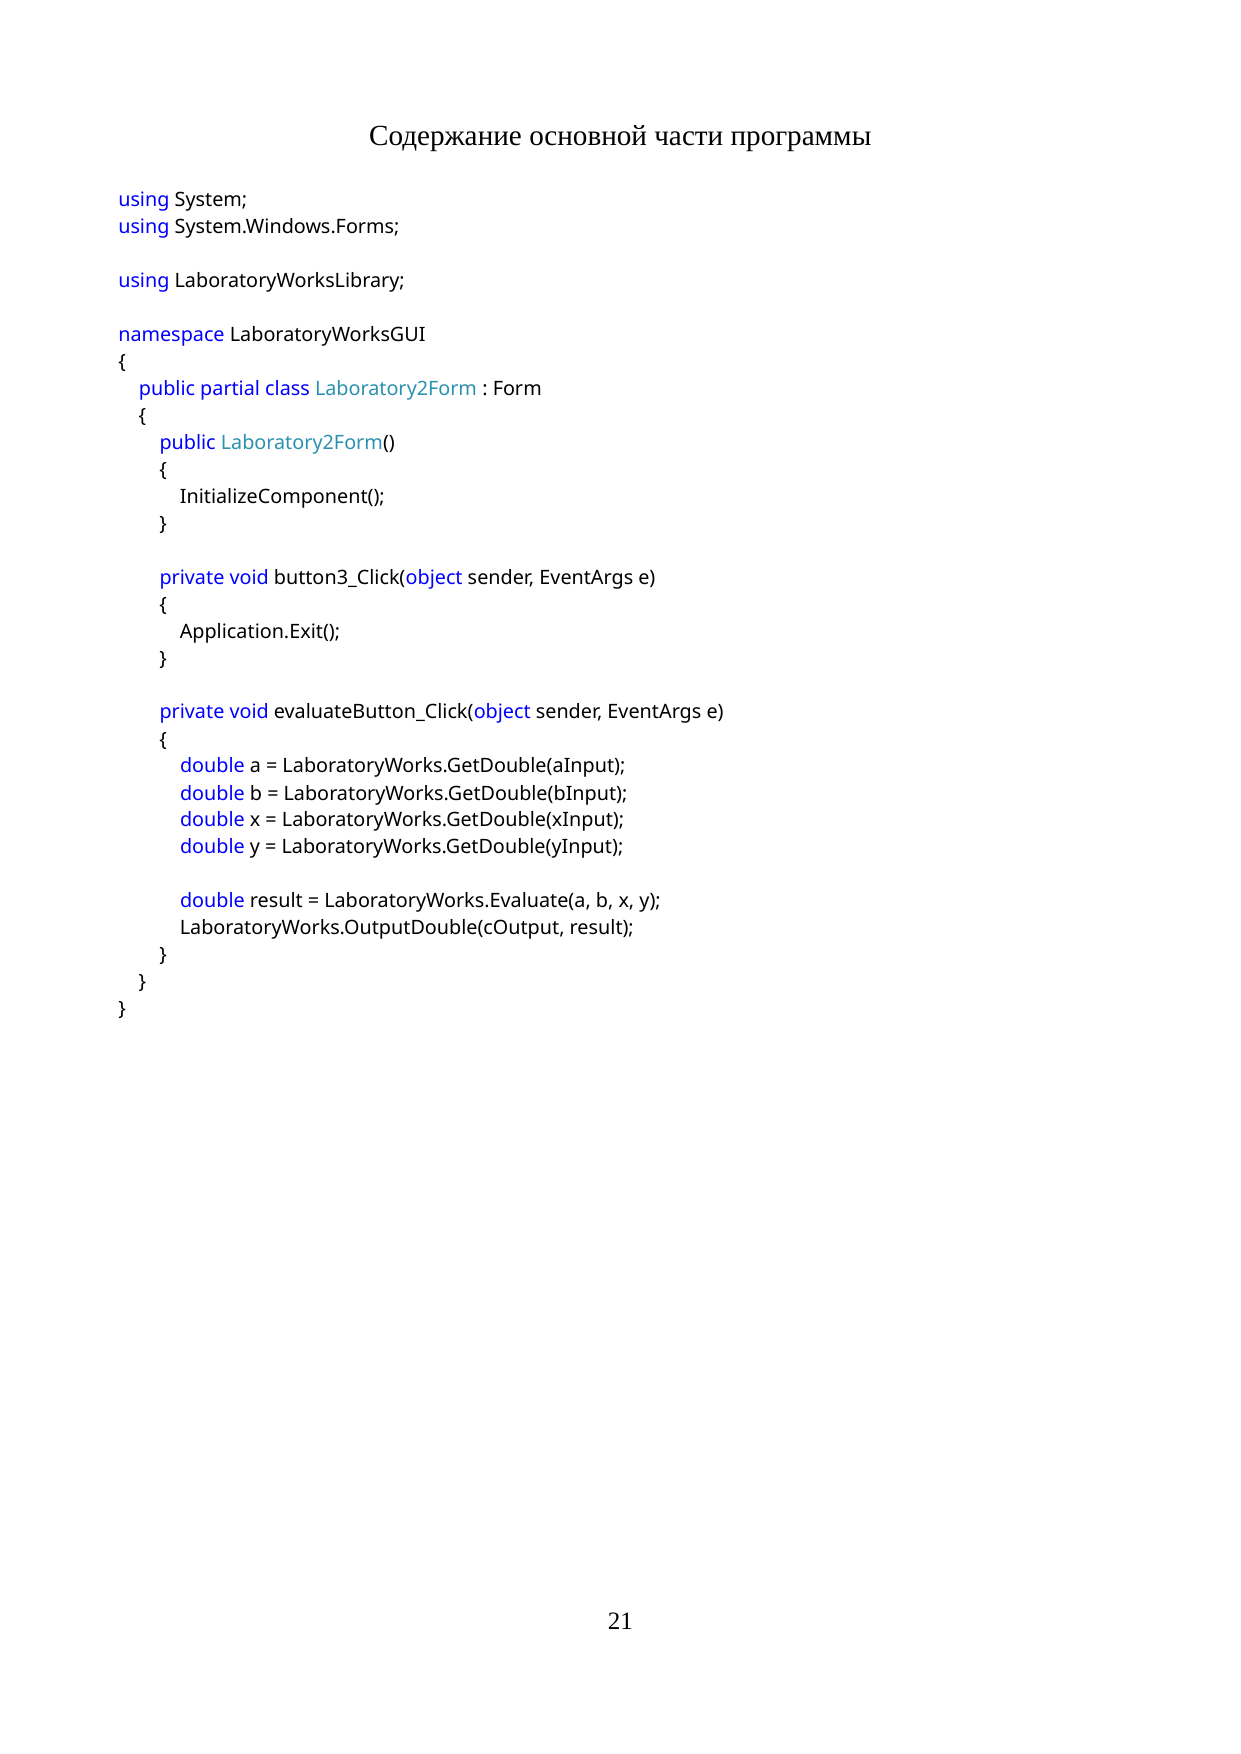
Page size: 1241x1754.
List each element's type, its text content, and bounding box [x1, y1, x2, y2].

text } [118, 644, 1122, 671]
text namespace LaboratoryWorksGUI [118, 320, 1122, 347]
text using System; [118, 185, 1122, 212]
text private void button3_Click(object sender, EventArgs e) [118, 563, 1122, 590]
text public Laboratory2Form() [118, 428, 1122, 455]
text } [118, 968, 1122, 994]
text using LaboratoryWorksLibrary; [118, 266, 1122, 293]
text { [118, 725, 1122, 752]
text Application.Exit(); [118, 617, 1122, 644]
text InitializeComponent(); [118, 482, 1122, 509]
text double y = LaboratoryWorks.GetDouble(yInput); [118, 833, 1122, 860]
text } [118, 509, 1122, 536]
text double x = LaboratoryWorks.GetDouble(xInput); [118, 806, 1122, 833]
text { [118, 590, 1122, 617]
text private void evaluateButton_Click(object sender, EventArgs e) [118, 698, 1122, 725]
text Содержание основной части программы [118, 118, 1122, 152]
text { [118, 401, 1122, 428]
text LaboratoryWorks.OutputDouble(cOutput, result); [118, 914, 1122, 941]
text double a = LaboratoryWorks.GetDouble(aInput); [118, 752, 1122, 779]
text using System.Windows.Forms; [118, 212, 1122, 239]
text } [118, 994, 1122, 1022]
text { [118, 455, 1122, 482]
text public partial class Laboratory2Form : Form [118, 374, 1122, 401]
text { [118, 347, 1122, 374]
text double b = LaboratoryWorks.GetDouble(bInput); [118, 779, 1122, 806]
text double result = LaboratoryWorks.Evaluate(a, b, x, y); [118, 887, 1122, 914]
text } [118, 941, 1122, 968]
